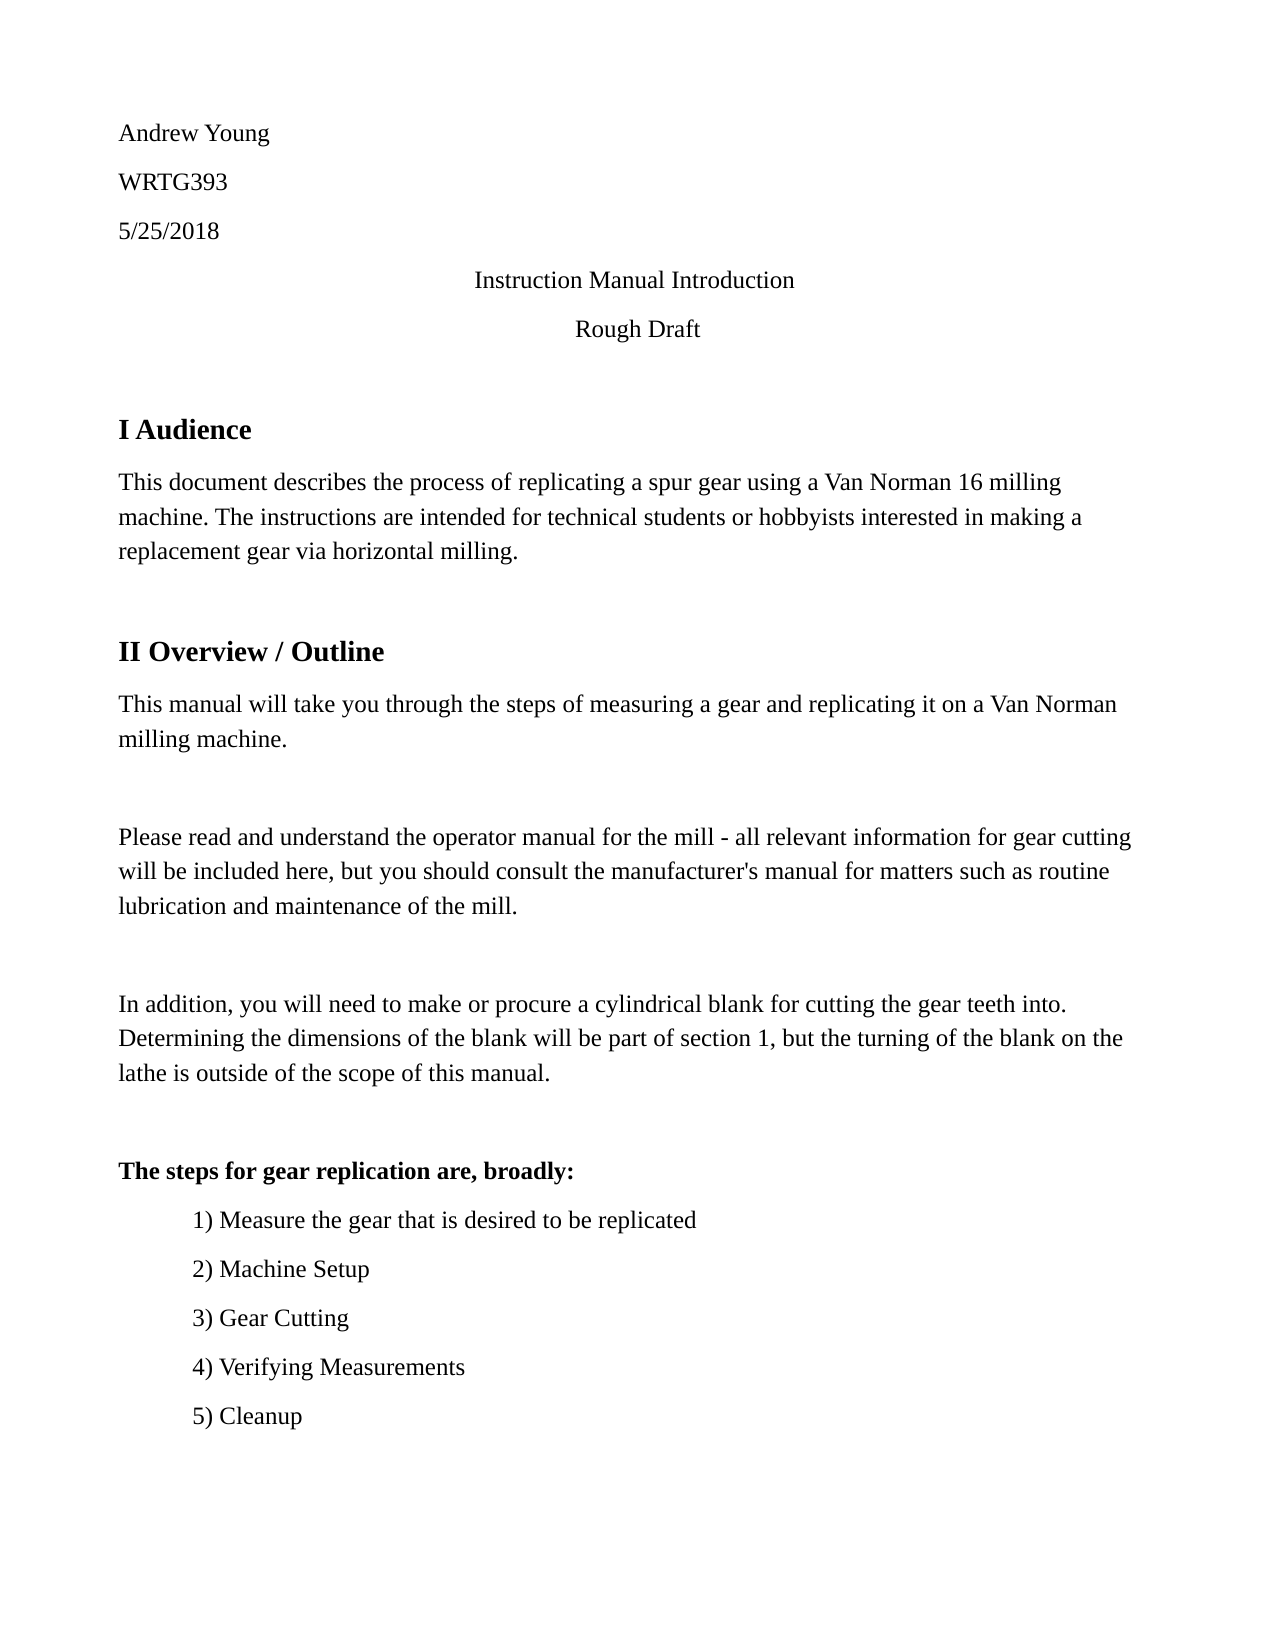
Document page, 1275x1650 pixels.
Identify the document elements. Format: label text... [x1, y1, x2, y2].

text Please read and understand the operator manual for the mill - all relevant information for gear cutting will be included here, but you should consult the manufacturer's manual for matters such as routine lubrication and maintenance of the mill. [118, 822, 1157, 919]
text 5/25/2018 [118, 216, 1157, 245]
text I Audience [118, 412, 1157, 446]
text II Overview / Outline [118, 634, 1157, 668]
text WRTG393 [118, 167, 1157, 196]
text 2) Machine Setup [192, 1254, 1157, 1283]
text Rough Draft [118, 314, 1157, 343]
text Instruction Manual Introduction [118, 265, 1157, 294]
text 4) Verifying Measurements [192, 1352, 1157, 1381]
text 1) Measure the gear that is desired to be replicated [192, 1205, 1157, 1234]
text In addition, you will need to make or procure a cylindrical blank for cutting the gear teeth into. Determining the dimensions of the blank will be part of section 1, but the turning of the blank on the lathe is outside of the scope of this manual. [118, 989, 1157, 1087]
text Andrew Young [118, 118, 1157, 147]
text 3) Gear Cutting [192, 1303, 1157, 1332]
text This manual will take you through the steps of measuring a gear and replicating it on a Van Norman milling machine. [118, 689, 1157, 752]
text 5) Cleanup [192, 1401, 1157, 1430]
text This document describes the process of replicating a spur gear using a Van Norman 16 milling machine. The instructions are intended for technical students or hobbyists interested in making a replacement gear via horizontal milling. [118, 467, 1157, 565]
text The steps for gear replication are, broadly: [118, 1156, 1157, 1185]
